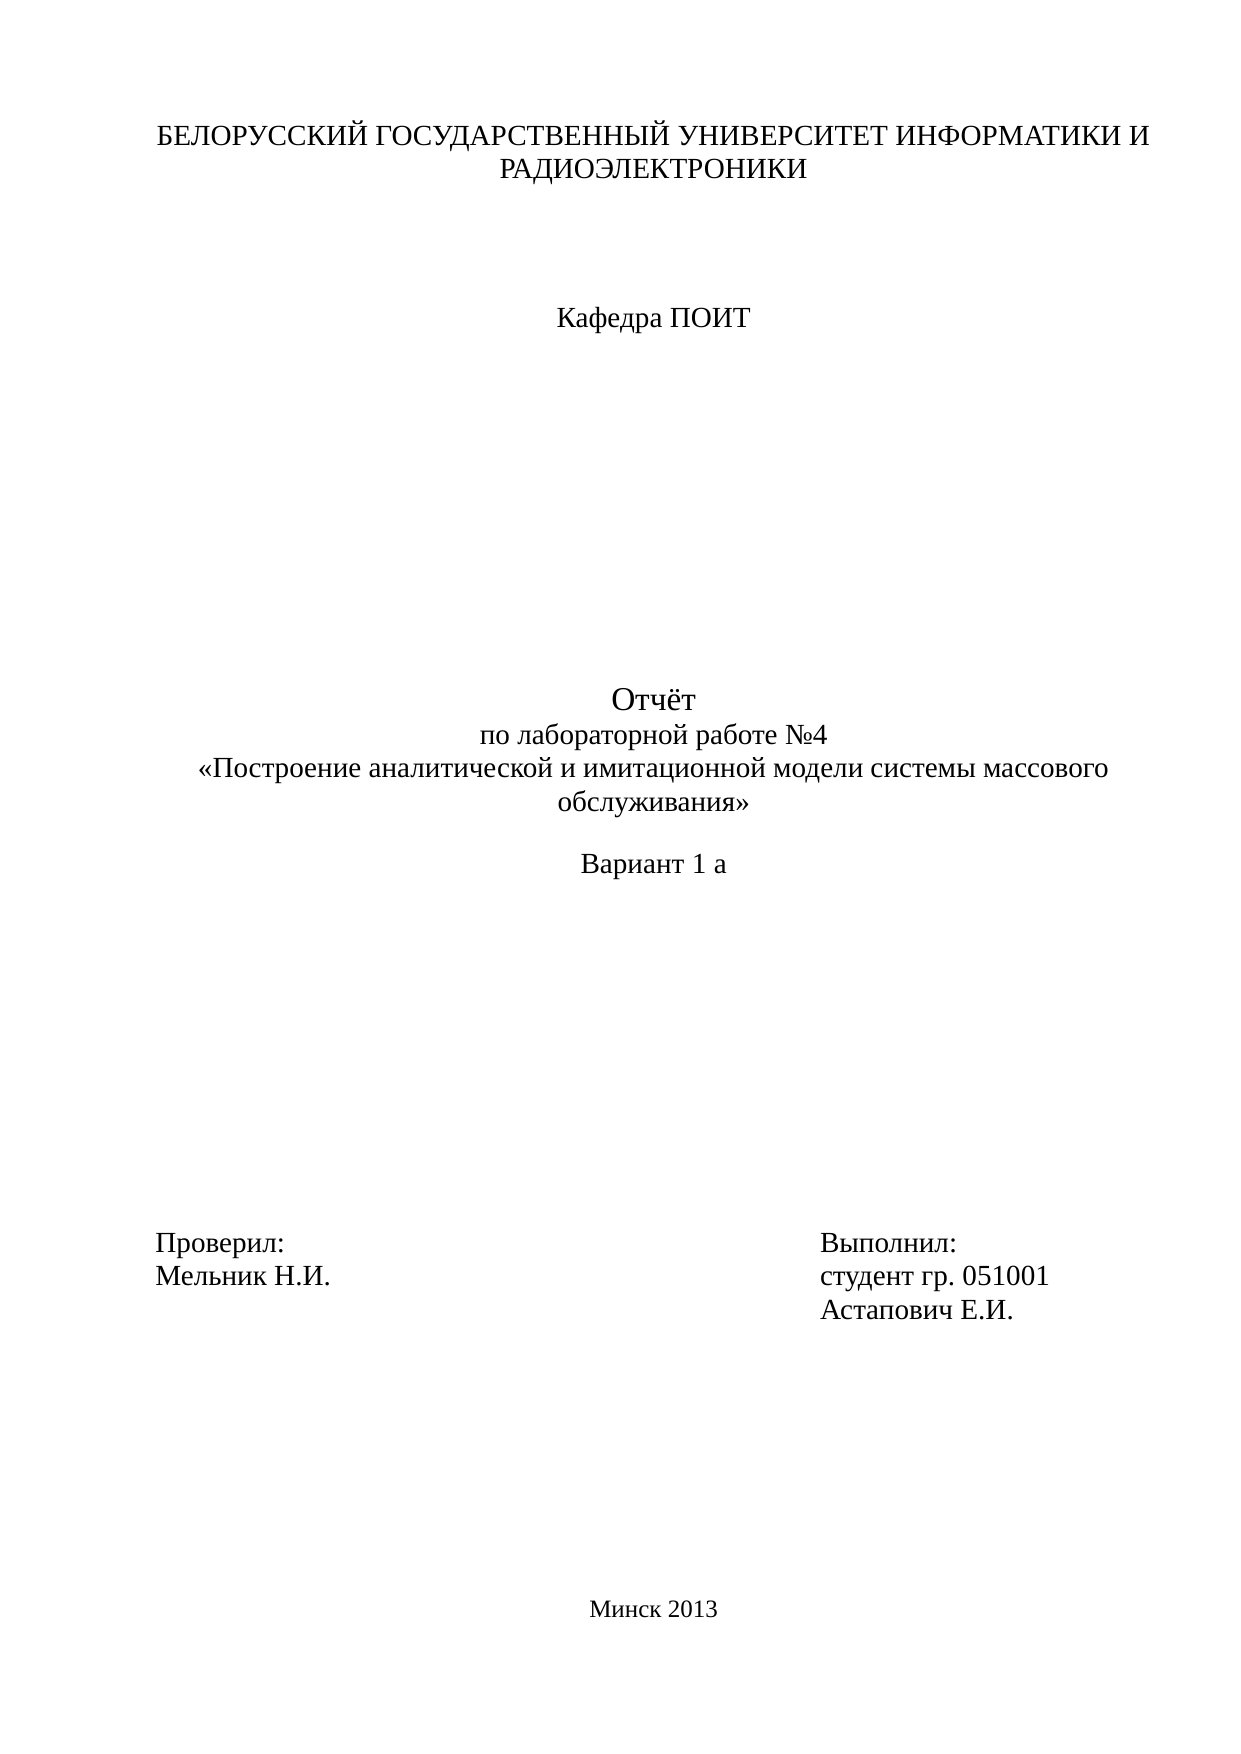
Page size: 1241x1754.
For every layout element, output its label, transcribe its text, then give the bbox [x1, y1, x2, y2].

list Проверил: Выполнил: [118, 1225, 1152, 1258]
list Кафедра ПОИТ [118, 300, 1152, 334]
list Астапович Е.И. [118, 1292, 1152, 1326]
subtitle Вариант 1 а [118, 846, 1152, 880]
list БЕЛОРУССКИЙ ГОСУДАРСТВЕННЫЙ УНИВЕРСИТЕТ ИНФОРМАТИКИ И РАДИОЭЛЕКТРОНИКИ [118, 118, 1152, 185]
list «Построение аналитической и имитационной модели системы массового обслуживания» [118, 751, 1152, 846]
list Мельник Н.И. студент гр. 051001 [118, 1258, 1152, 1292]
list Минск 2013 [118, 1594, 1152, 1623]
list Отчёт [118, 679, 1152, 717]
list по лабораторной работе №4 [118, 717, 1152, 751]
